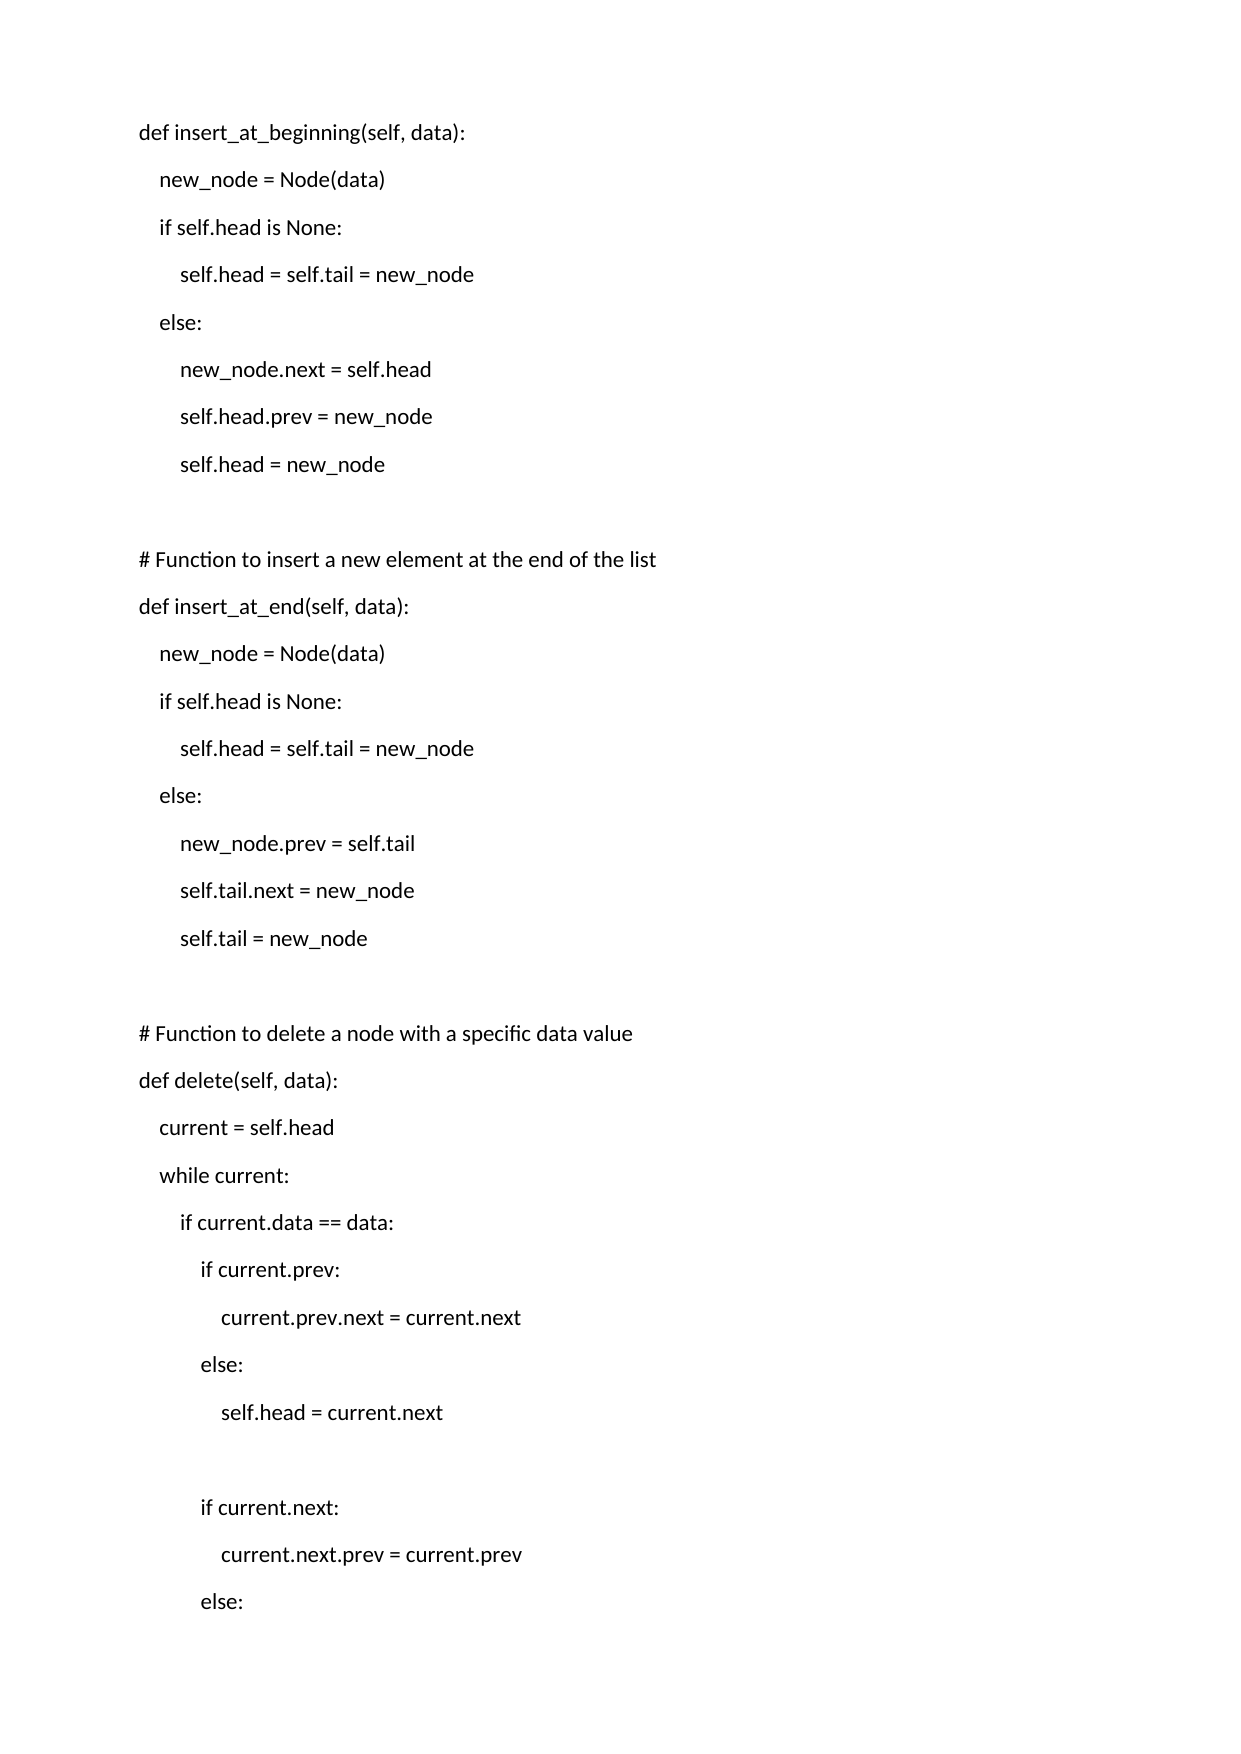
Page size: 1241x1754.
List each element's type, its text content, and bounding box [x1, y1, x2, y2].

text if self.head is None: [118, 213, 1122, 241]
text def delete(self, data): [118, 1066, 1122, 1094]
text while current: [118, 1161, 1122, 1189]
text def insert_at_beginning(self, data): [118, 118, 1122, 146]
text if current.next: [118, 1493, 1122, 1521]
text new_node.next = self.head [118, 355, 1122, 383]
text current = self.head [118, 1113, 1122, 1141]
text new_node.prev = self.tail [118, 829, 1122, 857]
text new_node = Node(data) [118, 639, 1122, 667]
text if self.head is None: [118, 687, 1122, 715]
text self.head = self.tail = new_node [118, 734, 1122, 762]
text def insert_at_end(self, data): [118, 592, 1122, 620]
text if current.data == data: [118, 1208, 1122, 1236]
text else: [118, 782, 1122, 810]
text else: [118, 1350, 1122, 1378]
text current.prev.next = current.next [118, 1303, 1122, 1331]
text self.tail = new_node [118, 924, 1122, 952]
text new_node = Node(data) [118, 166, 1122, 193]
text self.head = self.tail = new_node [118, 260, 1122, 288]
text # Function to delete a node with a specific data value [118, 1019, 1122, 1047]
text self.head = current.next [118, 1398, 1122, 1426]
text self.tail.next = new_node [118, 876, 1122, 904]
text self.head = new_node [118, 450, 1122, 478]
text self.head.prev = new_node [118, 402, 1122, 431]
text current.next.prev = current.prev [118, 1540, 1122, 1568]
text if current.prev: [118, 1256, 1122, 1284]
text # Function to insert a new element at the end of the list [118, 545, 1122, 573]
text else: [118, 308, 1122, 336]
text else: [118, 1587, 1122, 1615]
